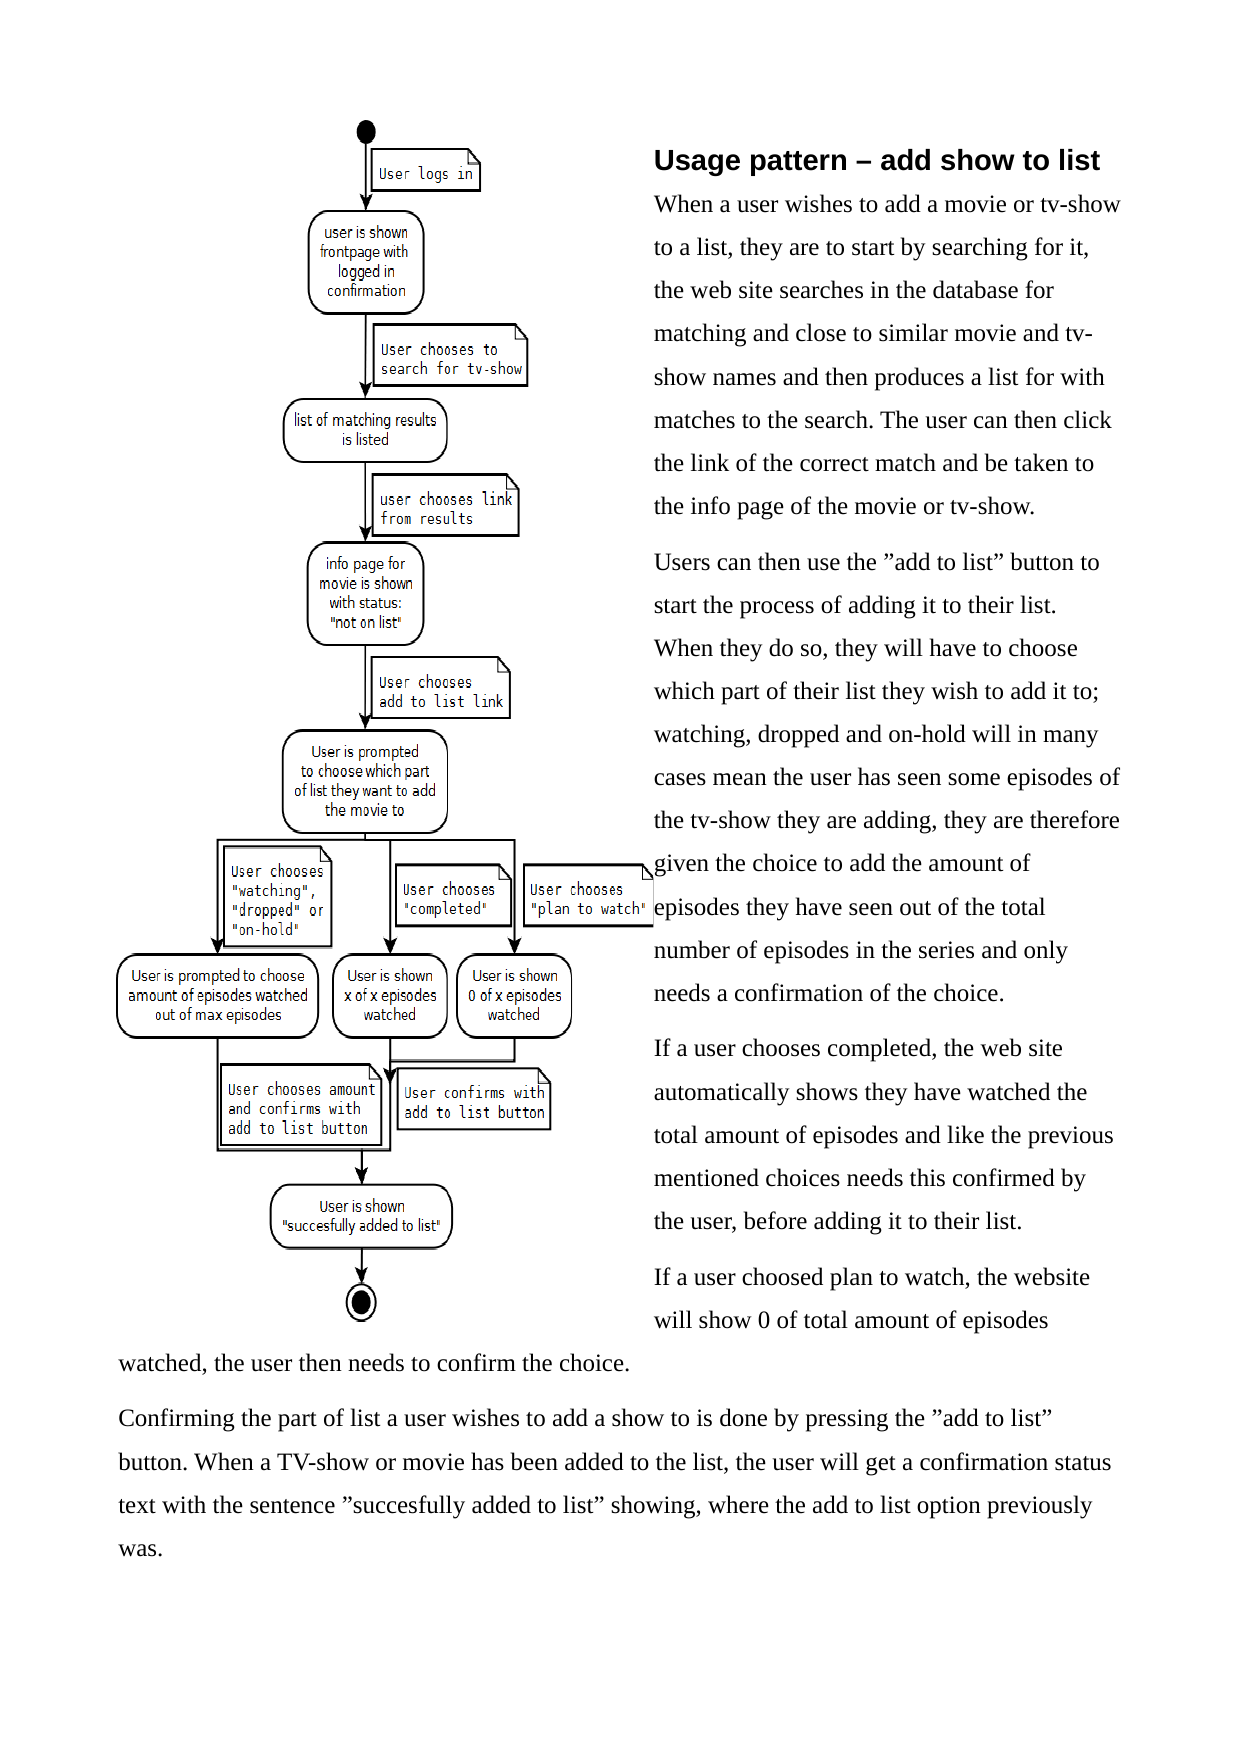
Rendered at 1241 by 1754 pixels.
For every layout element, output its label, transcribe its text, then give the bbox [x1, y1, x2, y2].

text When a user wishes to add a movie or tv-show to a list, they are to start by searching for it, the web site searches in the database for matching and close to similar movie and tv-show names and then produces a list for with matches to the search. The user can then click the link of the correct match and be taken to the info page of the movie or tv-show. [654, 189, 1122, 520]
text If a user choosed plan to watch, the website will show 0 of total amount of episodes watched, the user then needs to confirm the choice. [118, 1262, 1122, 1377]
text Users can then use the ”add to list” button to start the process of adding it to their list. When they do so, they will have to choose which part of their list they wish to add it to; watching, dropped and on-hold will in many cases mean the user has seen some episodes of the tv-show they are adding, they are therefore given the choice to add the amount of episodes they have seen out of the total number of episodes in the series and only needs a confirmation of the choice. [654, 547, 1122, 1007]
text Confirming the part of list a user wishes to add a show to is done by pressing the ”add to list” button. When a TV-show or movie has been added to the list, the user will get a confirmation status text with the sentence ”succesfully added to list” showing, where the add to list option previously was. [118, 1403, 1122, 1562]
subtitle Usage pattern – add show to list [654, 143, 1122, 177]
picture [116, 119, 654, 1322]
text If a user chooses completed, the web site automatically shows they have watched the total amount of episodes and like the previous mentioned choices needs this confirmed by the user, before adding it to their list. [654, 1033, 1122, 1235]
